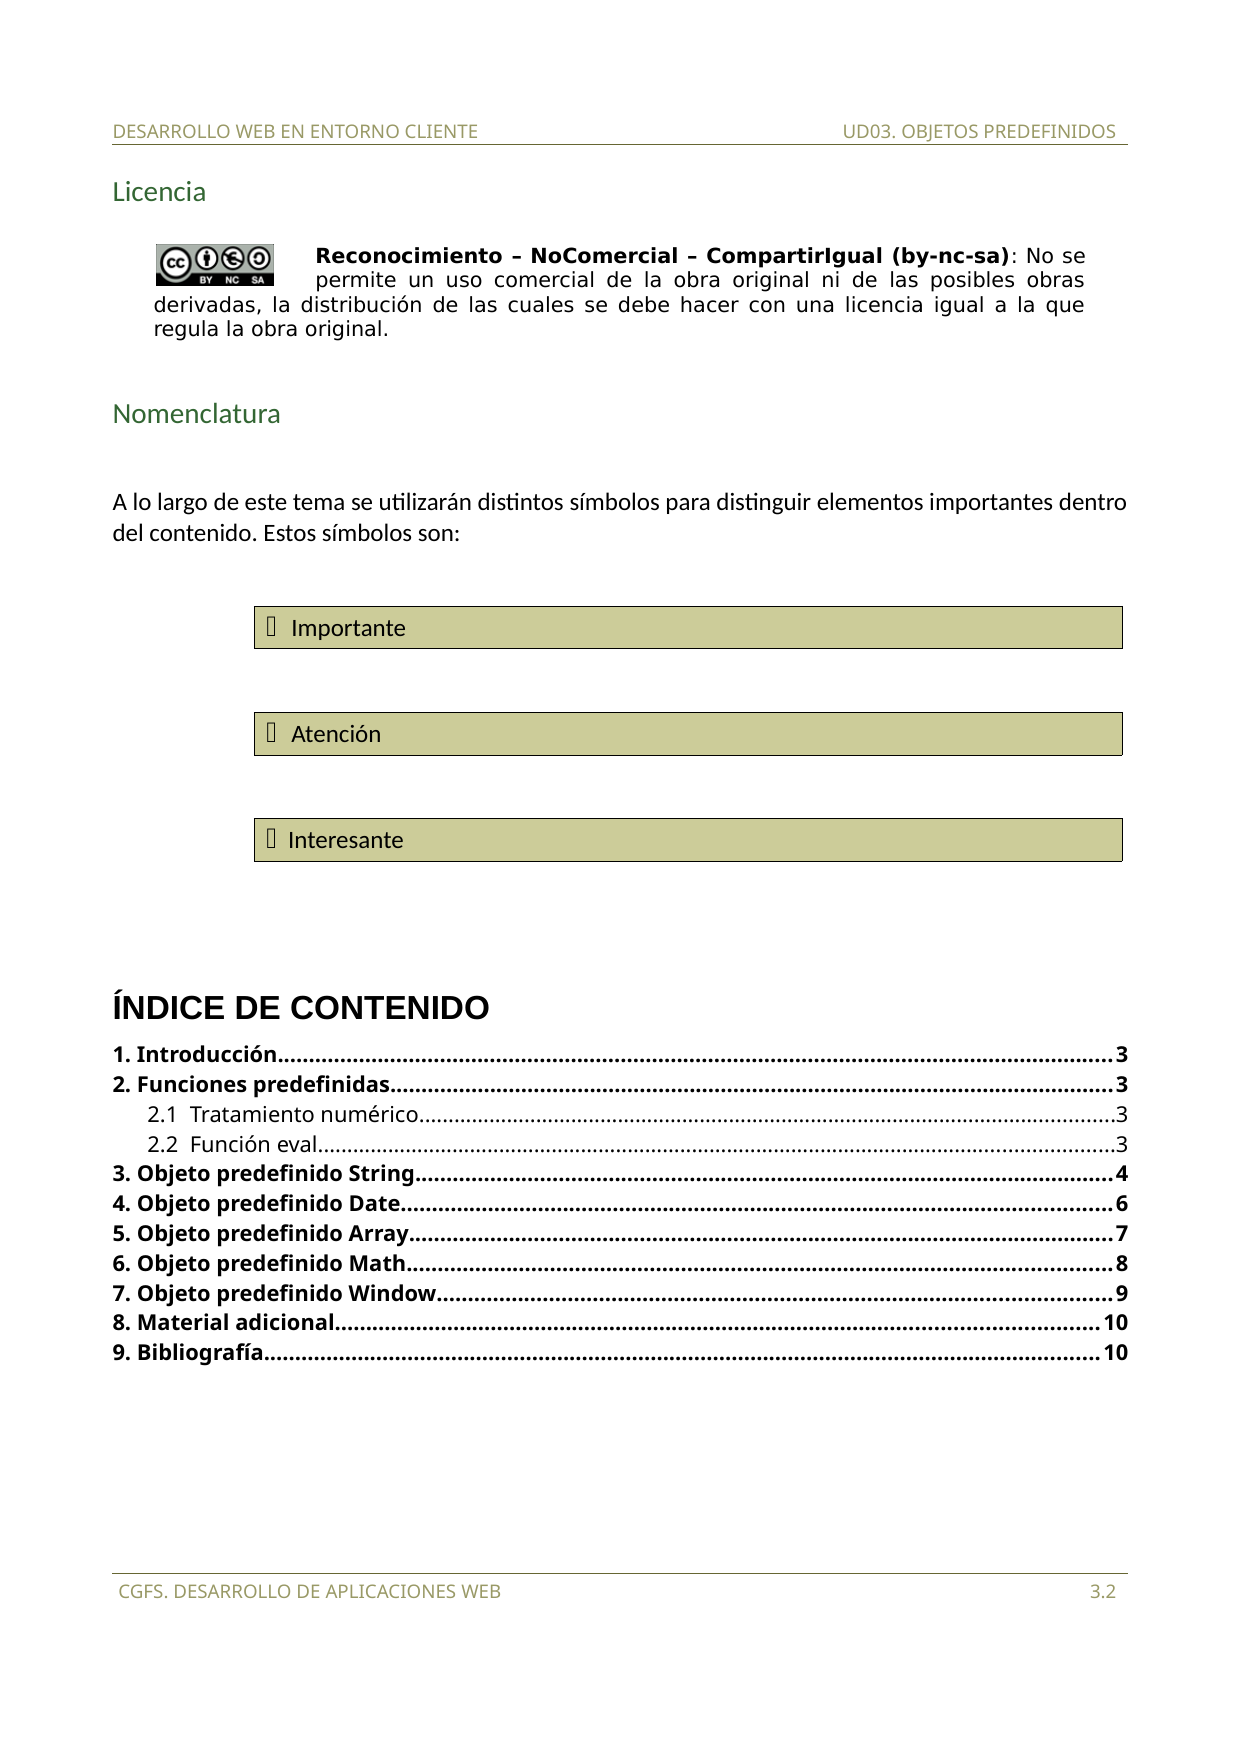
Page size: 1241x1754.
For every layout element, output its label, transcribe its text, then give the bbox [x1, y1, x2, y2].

text 4. Objeto predefinido Date 6 [112, 1188, 1128, 1218]
picture [156, 244, 274, 286]
subtitle Índice de contenido [112, 988, 1128, 1027]
text 8. Material adicional 10 [112, 1307, 1128, 1337]
text 3. Objeto predefinido String 4 [112, 1158, 1128, 1188]
text 2. Funciones predefinidas 3 [112, 1069, 1128, 1099]
text 2.2 Función eval 3 [142, 1129, 1128, 1158]
text Nomenclatura [112, 396, 1128, 431]
text 6. Objeto predefinido Math 8 [112, 1248, 1128, 1278]
text 7. Objeto predefinido Window 9 [112, 1278, 1128, 1307]
text  Atención [255, 713, 1122, 755]
text Reconocimiento – NoComercial – CompartirIgual (by-nc-sa): No se permite un uso comercial de la obra original ni de las posibles obras derivadas, la distribución de las cuales se debe hacer con una licencia igual a la que regula la obra original. [153, 244, 1086, 341]
text A lo largo de este tema se utilizarán distintos símbolos para distinguir elementos importantes dentro del contenido. Estos símbolos son: [112, 487, 1128, 548]
text 5. Objeto predefinido Array 7 [112, 1218, 1128, 1248]
text 1. Introducción 3 [112, 1039, 1128, 1069]
text 2.1 Tratamiento numérico 3 [142, 1099, 1128, 1129]
text  Interesante [255, 819, 1122, 861]
text 9. Bibliografía 10 [112, 1337, 1128, 1367]
text Licencia [112, 173, 1128, 209]
text  Importante [255, 607, 1122, 648]
